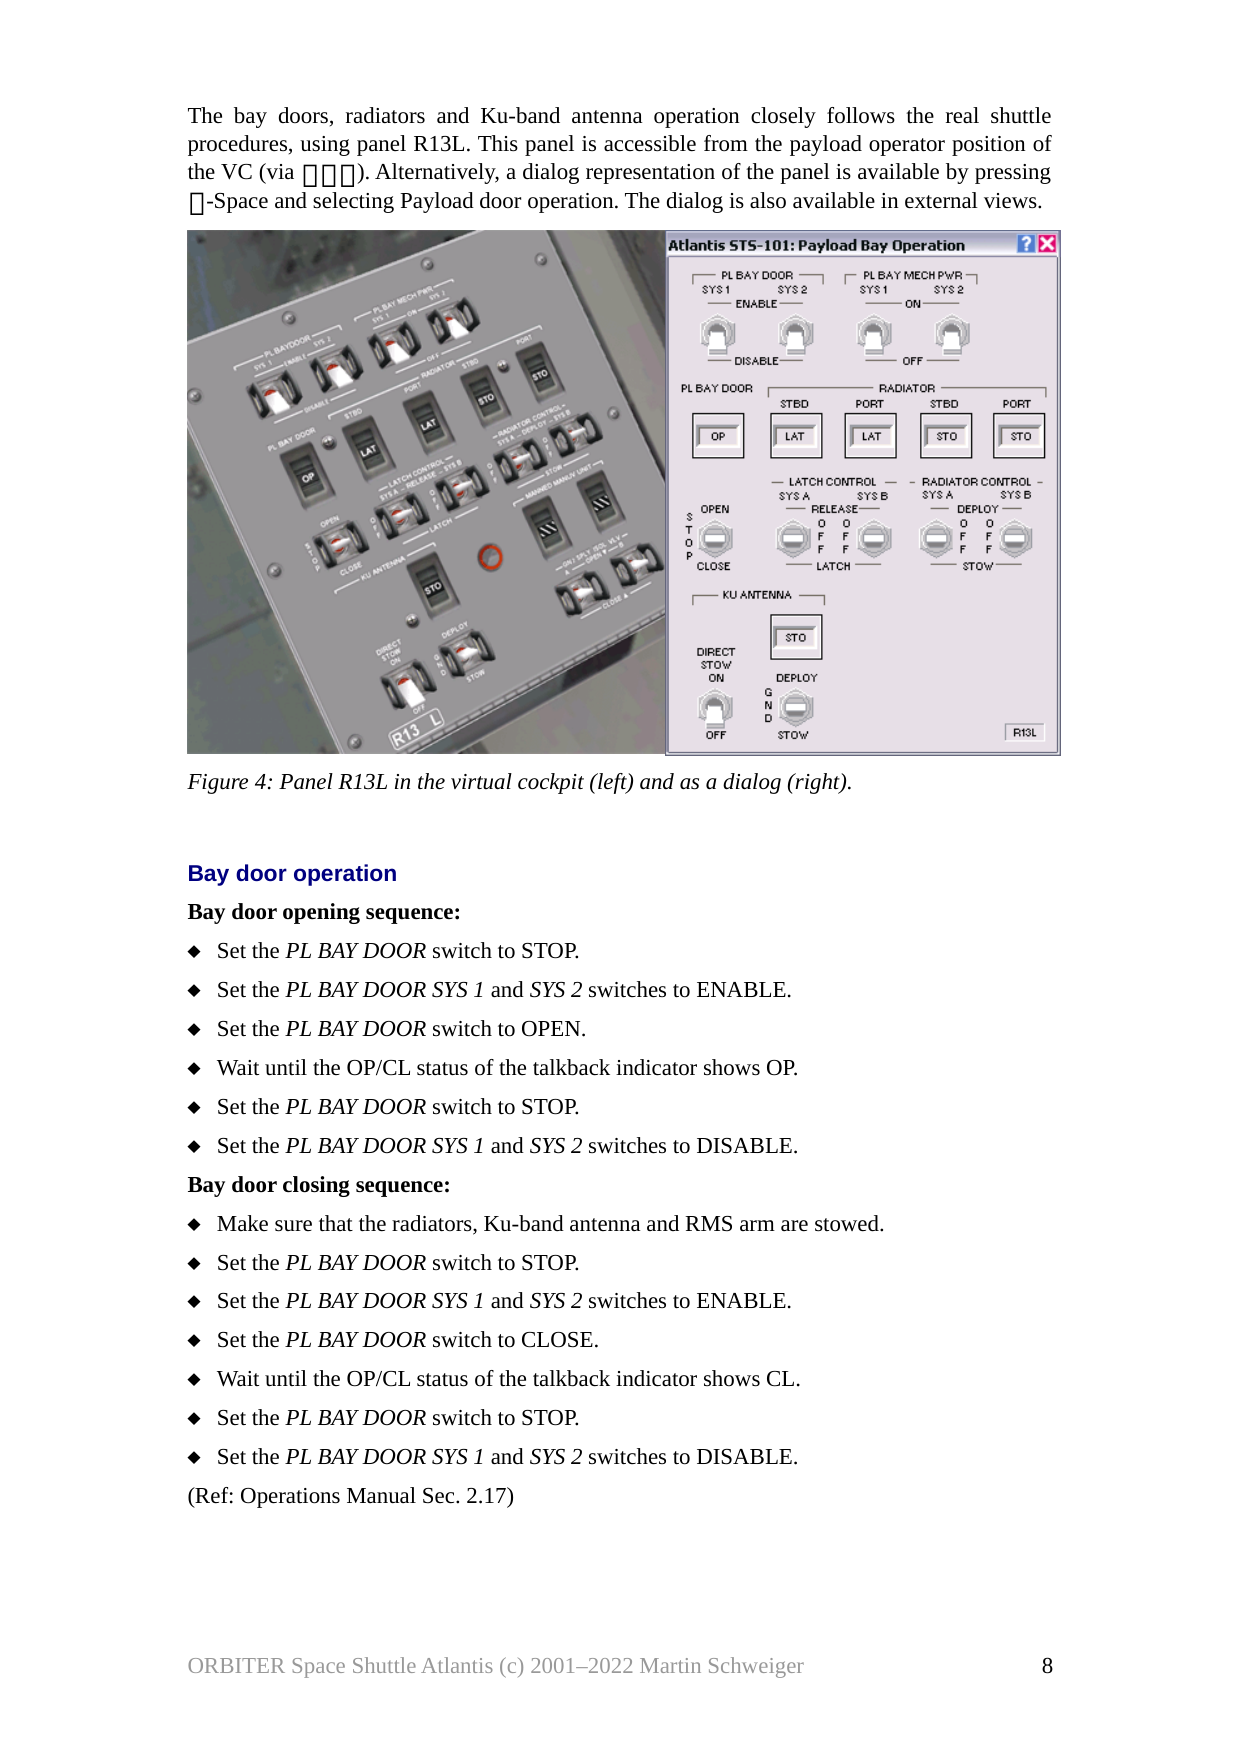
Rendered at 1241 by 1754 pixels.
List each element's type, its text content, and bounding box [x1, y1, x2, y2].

text (Ref: Operations Manual Sec. 2.17) [187, 1481, 1053, 1509]
list Set the PL BAY DOOR SYS 1 and SYS 2 switches to ENABLE. [187, 1286, 1053, 1314]
list Set the PL BAY DOOR switch to STOP. [187, 1091, 1053, 1120]
text Bay door opening sequence: [187, 897, 1053, 925]
list Wait until the OP/CL status of the talkback indicator shows OP. [187, 1052, 1053, 1081]
picture [187, 230, 1061, 756]
list Set the PL BAY DOOR SYS 1 and SYS 2 switches to ENABLE. [187, 974, 1053, 1003]
list Set the PL BAY DOOR switch to CLOSE. [187, 1325, 1053, 1353]
subtitle Bay door operation [187, 860, 1053, 886]
list Set the PL BAY DOOR SYS 1 and SYS 2 switches to DISABLE. [187, 1442, 1053, 1470]
list Set the PL BAY DOOR switch to STOP. [187, 1247, 1053, 1276]
list Make sure that the radiators, Ku-band antenna and RMS arm are stowed. [187, 1208, 1053, 1237]
list Wait until the OP/CL status of the talkback indicator shows CL. [187, 1364, 1053, 1392]
text Figure 4: Panel R13L in the virtual cockpit (left) and as a dialog (right). [187, 754, 1060, 794]
text The bay doors, radiators and Ku-band antenna operation closely follows the real shuttle procedures, using panel R13L. This panel is accessible from the payload operator position of the VC (via ). Alternatively, a dialog representation of the panel is available by pressing -Space and selecting Payload door operation. The dialog is also available in external views. [187, 100, 1053, 214]
list Set the PL BAY DOOR switch to STOP. [187, 936, 1053, 964]
list Set the PL BAY DOOR SYS 1 and SYS 2 switches to DISABLE. [187, 1130, 1053, 1159]
list Set the PL BAY DOOR switch to OPEN. [187, 1013, 1053, 1042]
text Bay door closing sequence: [187, 1169, 1053, 1198]
list Set the PL BAY DOOR switch to STOP. [187, 1403, 1053, 1431]
